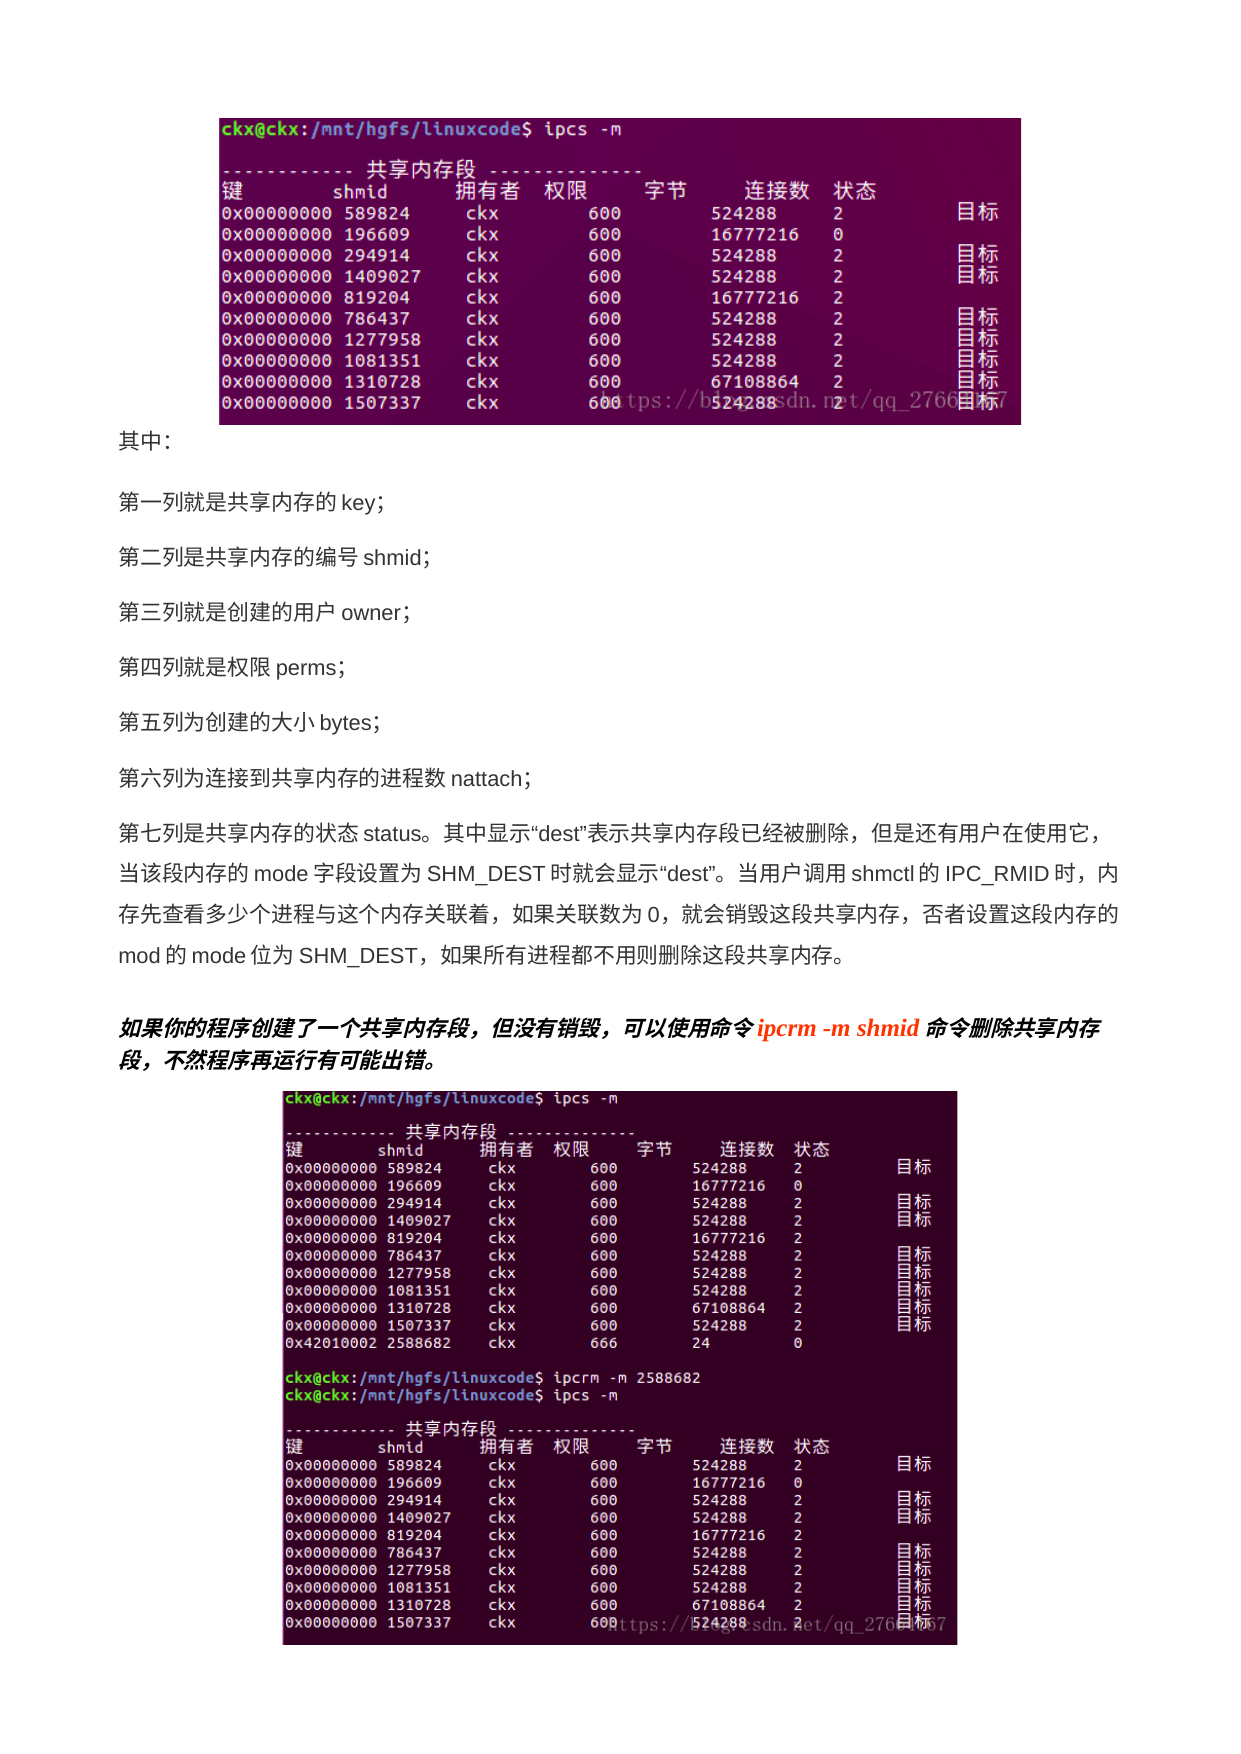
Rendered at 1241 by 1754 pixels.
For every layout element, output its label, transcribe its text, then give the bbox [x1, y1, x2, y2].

picture [282, 1091, 958, 1645]
text 如果你的程序创建了一个共享内存段，但没有销毁，可以使用命令ipcrm -m shmid命令删除共享内存段，不然程序再运行有可能出错。 [118, 1011, 1122, 1074]
text 第五列为创建的大小bytes； [118, 695, 1122, 735]
text 第六列为连接到共享内存的进程数nattach； [118, 750, 1122, 791]
text 第三列就是创建的用户owner； [118, 584, 1122, 625]
text 其中： [118, 118, 1122, 454]
text 第七列是共享内存的状态status。其中显示“dest”表示共享内存段已经被删除，但是还有用户在使用它，当该段内存的mode字段设置为SHM_DEST时就会显示“dest”。当用户调用shmctl的IPC_RMID时，内存先查看多少个进程与这个内存关联着，如果关联数为0，就会销毁这段共享内存，否者设置这段内存的mod的mode位为SHM_DEST，如果所有进程都不用则删除这段共享内存。 [118, 805, 1122, 968]
picture [219, 118, 1022, 425]
text 第四列就是权限perms； [118, 639, 1122, 680]
text 第二列是共享内存的编号shmid； [118, 529, 1122, 570]
text 第一列就是共享内存的key； [118, 474, 1122, 514]
